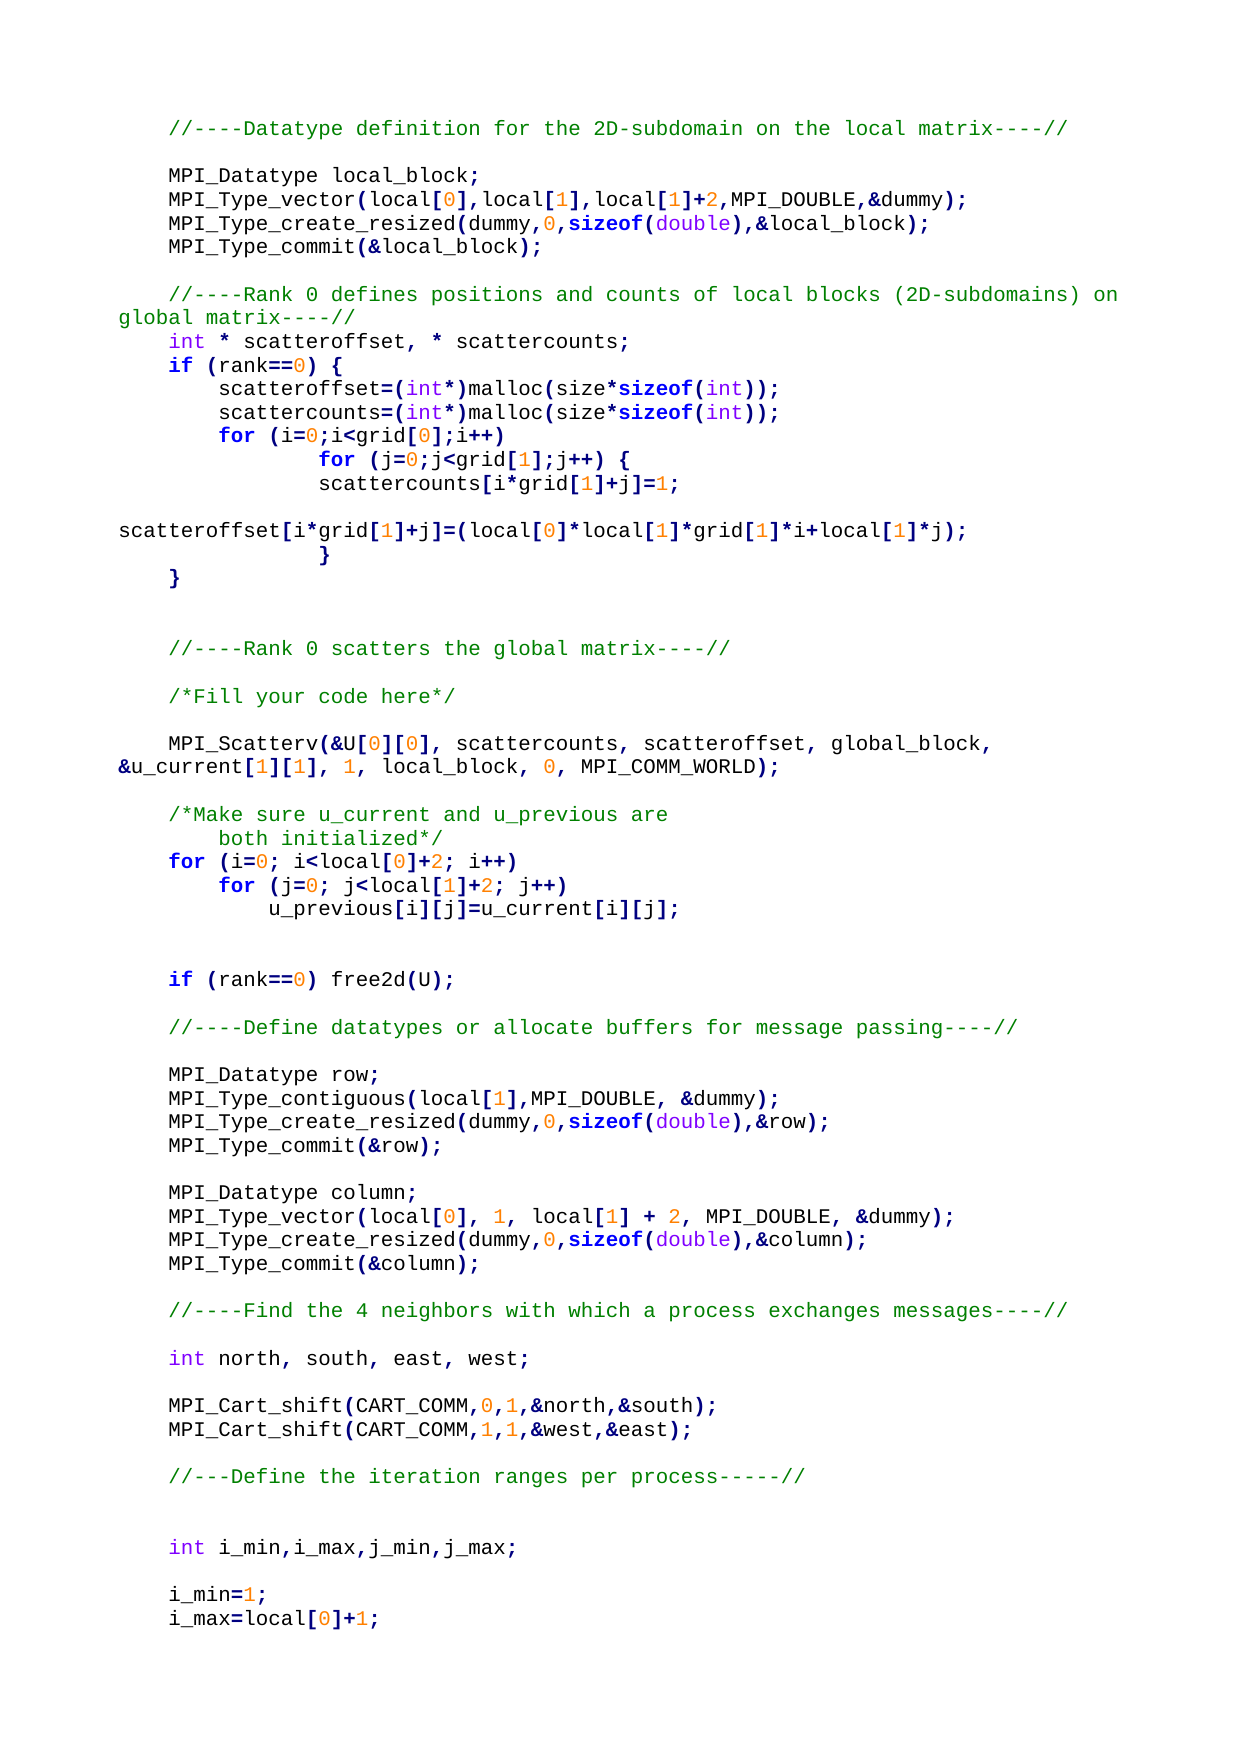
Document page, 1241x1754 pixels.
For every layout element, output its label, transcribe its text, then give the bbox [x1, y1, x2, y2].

text MPI_Type_create_resized(dummy,0,sizeof(double),&local_block); [118, 213, 1122, 236]
text scatteroffset[i*grid[1]+j]=(local[0]*local[1]*grid[1]*i+local[1]*j); [118, 496, 1122, 544]
text MPI_Datatype column; [118, 1182, 1122, 1206]
text if (rank==0) { [118, 354, 1122, 378]
text //----Rank 0 scatters the global matrix----// [118, 638, 1122, 662]
text both initialized*/ [118, 827, 1122, 851]
text } [118, 567, 1122, 591]
text u_previous[i][j]=u_current[i][j]; [118, 898, 1122, 922]
text for (j=0;j<grid[1];j++) { [118, 449, 1122, 473]
text /*Fill your code here*/ [118, 686, 1122, 709]
text //---Define the iteration ranges per process-----// [118, 1466, 1122, 1489]
text MPI_Type_commit(&local_block); [118, 236, 1122, 260]
text MPI_Datatype row; [118, 1064, 1122, 1088]
text } [118, 544, 1122, 567]
text MPI_Cart_shift(CART_COMM,1,1,&west,&east); [118, 1419, 1122, 1442]
text //----Rank 0 defines positions and counts of local blocks (2D-subdomains) on global matrix----// [118, 284, 1122, 331]
text for (j=0; j<local[1]+2; j++) [118, 875, 1122, 898]
text i_min=1; [118, 1584, 1122, 1608]
text for (i=0; i<local[0]+2; i++) [118, 851, 1122, 875]
text int i_min,i_max,j_min,j_max; [118, 1537, 1122, 1561]
text if (rank==0) free2d(U); [118, 969, 1122, 993]
text MPI_Type_commit(&column); [118, 1253, 1122, 1277]
text //----Define datatypes or allocate buffers for message passing----// [118, 1017, 1122, 1040]
text scattercounts=(int*)malloc(size*sizeof(int)); [118, 402, 1122, 426]
text MPI_Type_create_resized(dummy,0,sizeof(double),&row); [118, 1111, 1122, 1135]
text /*Make sure u_current and u_previous are [118, 804, 1122, 827]
text i_max=local[0]+1; [118, 1608, 1122, 1631]
text MPI_Type_create_resized(dummy,0,sizeof(double),&column); [118, 1229, 1122, 1253]
text MPI_Type_vector(local[0],local[1],local[1]+2,MPI_DOUBLE,&dummy); [118, 189, 1122, 213]
text int * scatteroffset, * scattercounts; [118, 331, 1122, 354]
text scattercounts[i*grid[1]+j]=1; [118, 473, 1122, 496]
text //----Find the 4 neighbors with which a process exchanges messages----// [118, 1300, 1122, 1324]
text MPI_Datatype local_block; [118, 165, 1122, 189]
text MPI_Scatterv(&U[0][0], scattercounts, scatteroffset, global_block, &u_current[1][1], 1, local_block, 0, MPI_COMM_WORLD); [118, 733, 1122, 780]
text for (i=0;i<grid[0];i++) [118, 426, 1122, 449]
text MPI_Type_commit(&row); [118, 1135, 1122, 1158]
text MPI_Type_contiguous(local[1],MPI_DOUBLE, &dummy); [118, 1088, 1122, 1111]
text scatteroffset=(int*)malloc(size*sizeof(int)); [118, 378, 1122, 402]
text MPI_Type_vector(local[0], 1, local[1] + 2, MPI_DOUBLE, &dummy); [118, 1206, 1122, 1229]
text MPI_Cart_shift(CART_COMM,0,1,&north,&south); [118, 1395, 1122, 1419]
text //----Datatype definition for the 2D-subdomain on the local matrix----// [118, 118, 1122, 142]
text int north, south, east, west; [118, 1348, 1122, 1371]
